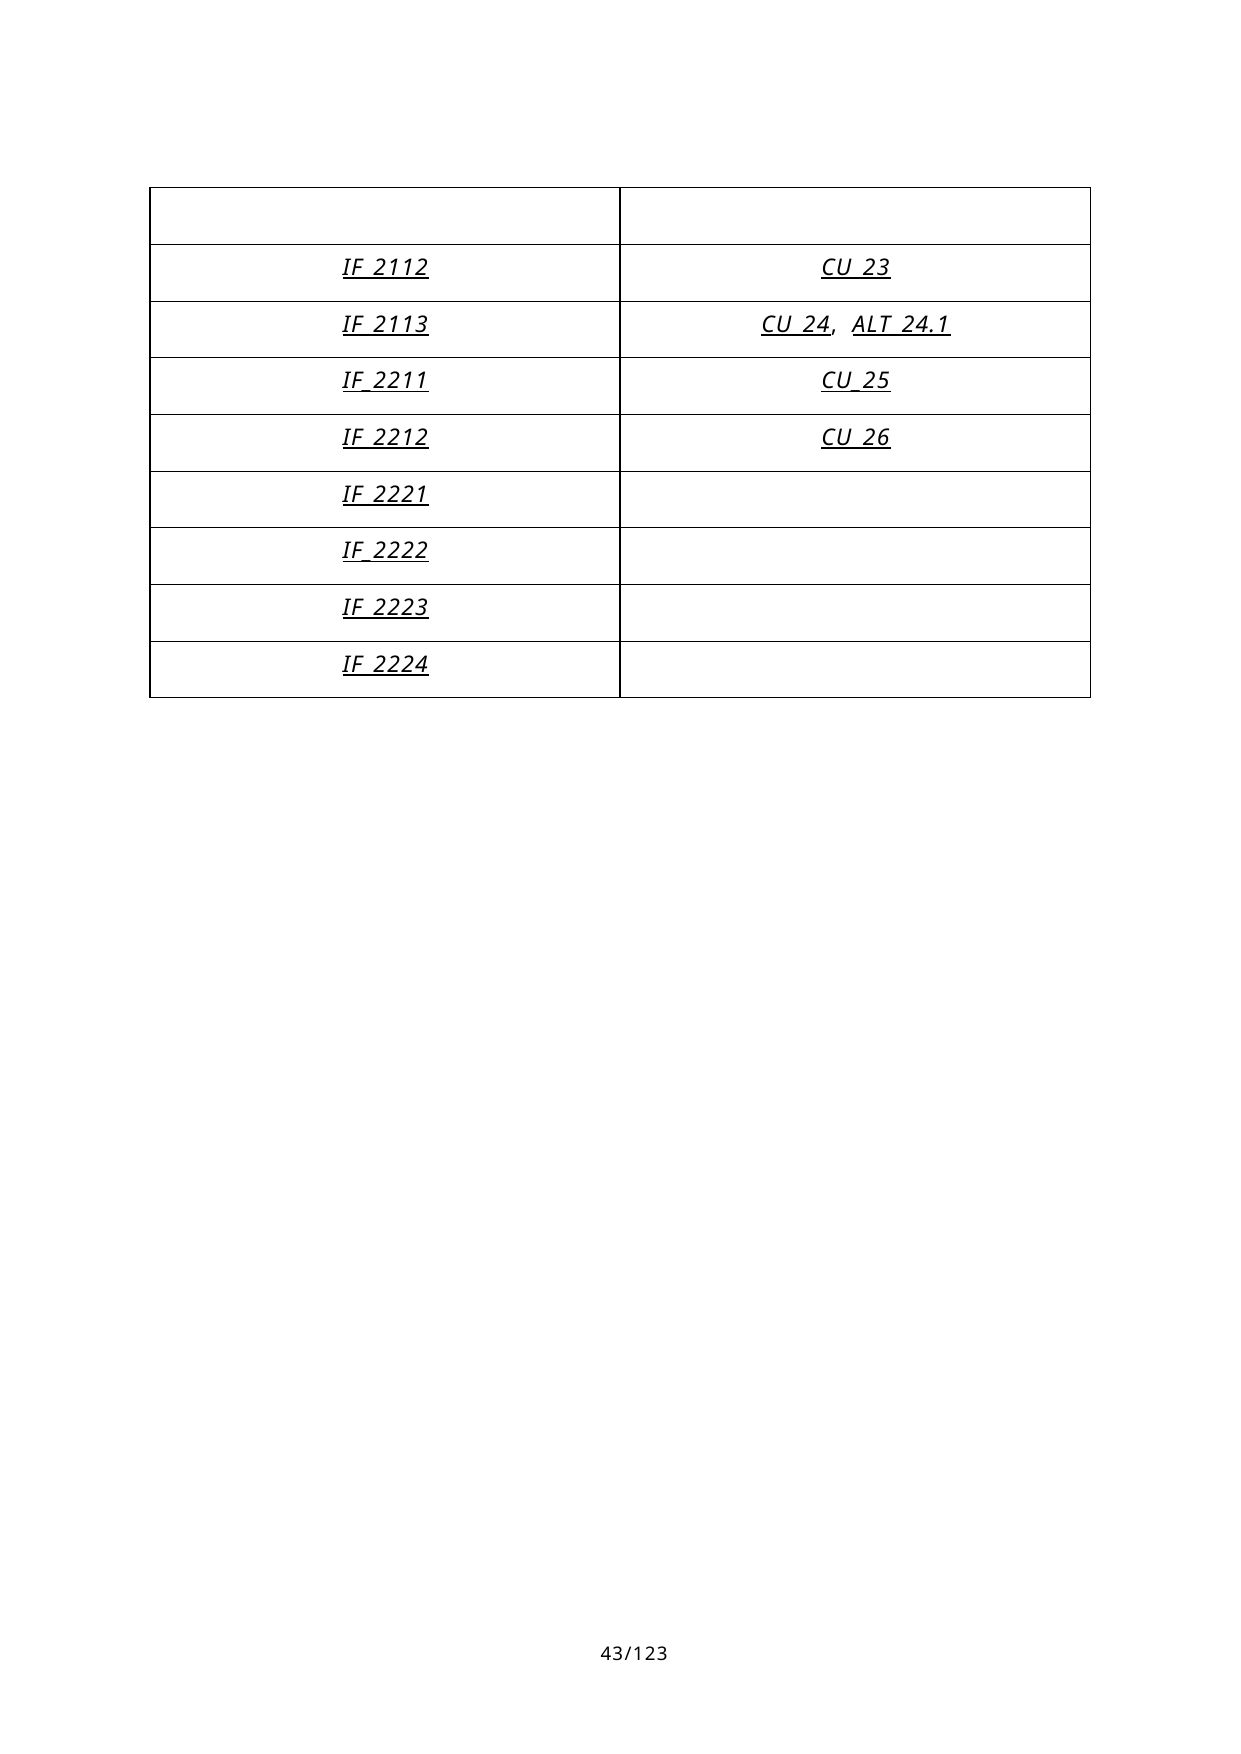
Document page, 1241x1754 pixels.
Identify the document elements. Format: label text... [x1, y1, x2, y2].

table_cell CU_23 [621, 245, 1090, 301]
table_cell [621, 585, 1090, 641]
table_cell [151, 188, 619, 244]
table_cell IF_2212 [151, 415, 619, 471]
table_cell IF_2222 [151, 528, 619, 584]
table_cell CU_25 [621, 358, 1090, 414]
table_cell IF_2221 [151, 472, 619, 527]
table_cell IF_2112 [151, 245, 619, 301]
table_cell CU_26 [621, 415, 1090, 471]
table_cell IF_2224 [151, 642, 619, 697]
table_cell [621, 528, 1090, 584]
table_cell [621, 642, 1090, 697]
table_cell [621, 188, 1090, 244]
table_cell IF_2113 [151, 302, 619, 357]
table_cell IF_2223 [151, 585, 619, 641]
table_cell IF_2211 [151, 358, 619, 414]
table_cell CU_24, ALT_24.1 [621, 302, 1090, 357]
table_cell [621, 472, 1090, 527]
